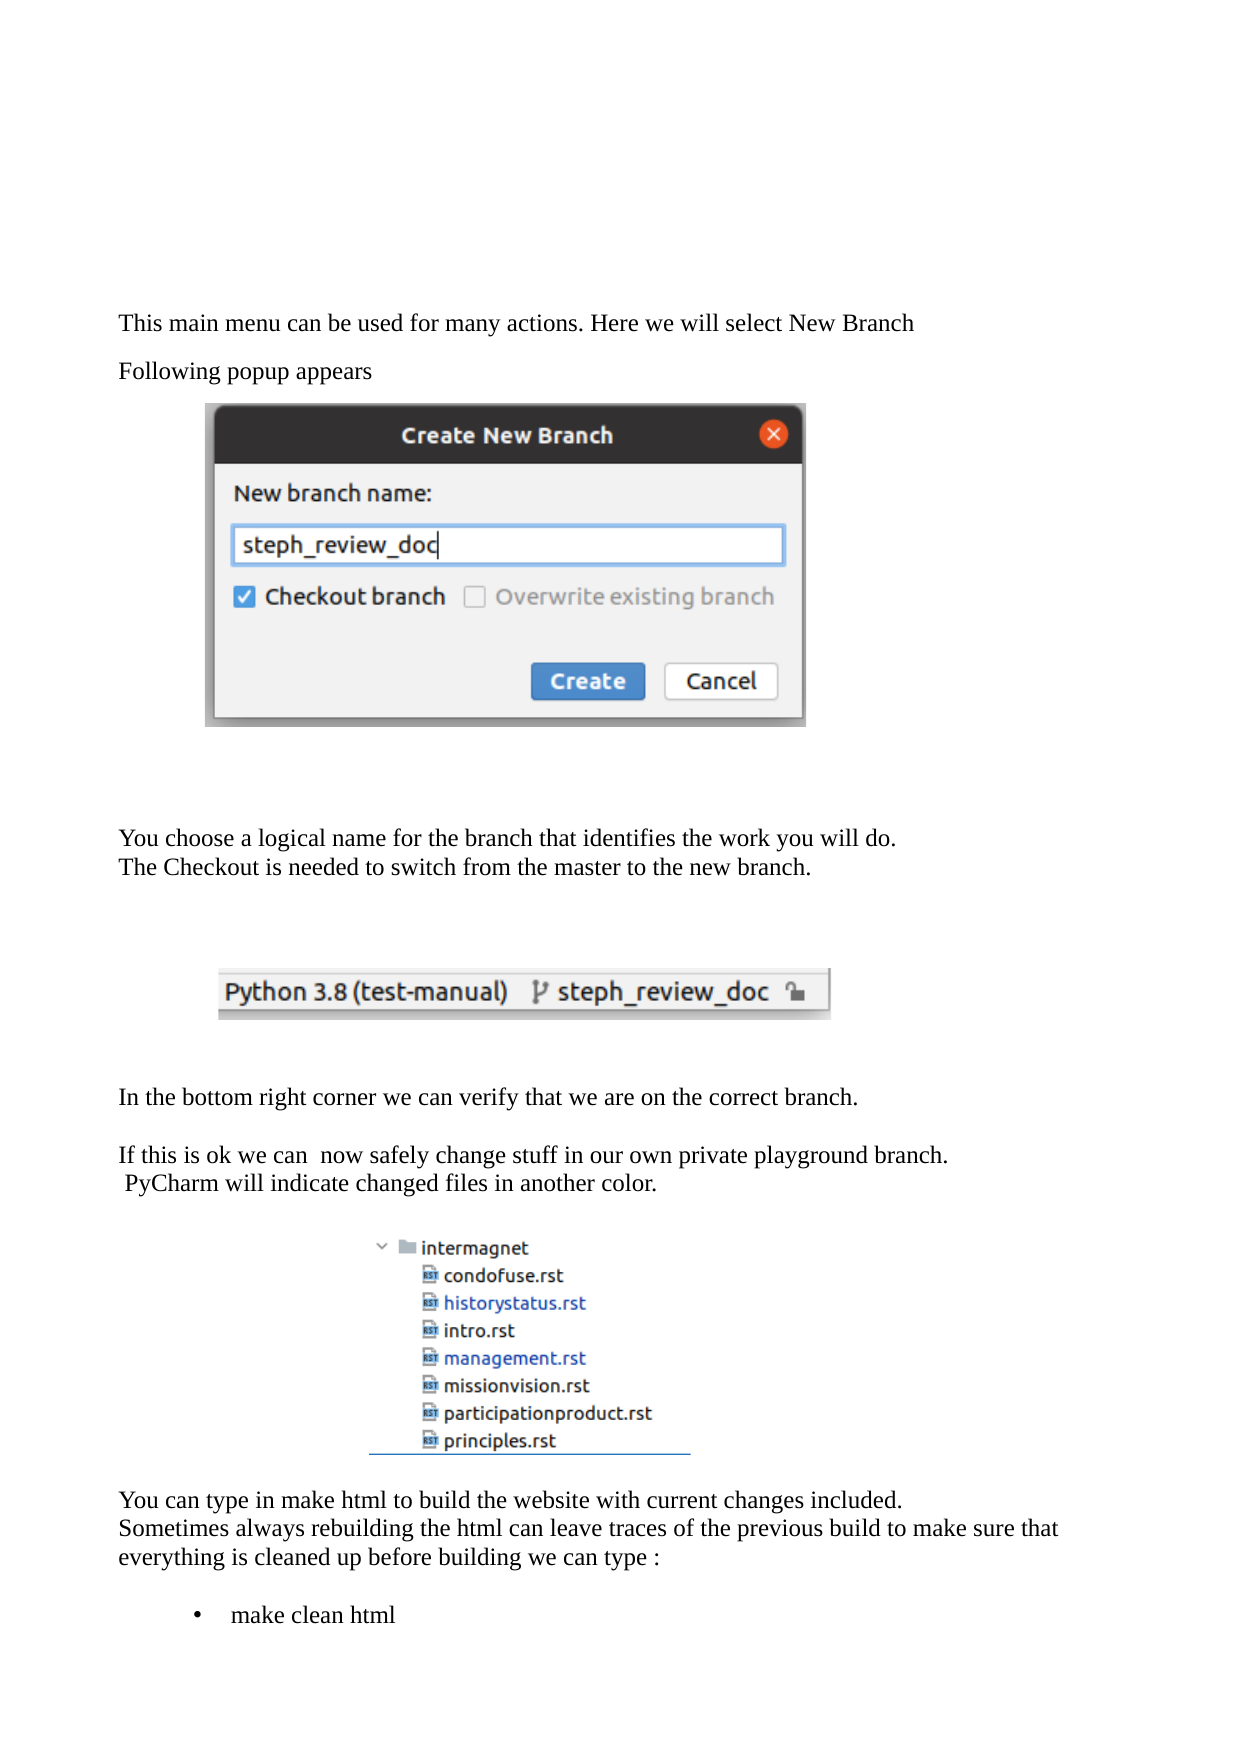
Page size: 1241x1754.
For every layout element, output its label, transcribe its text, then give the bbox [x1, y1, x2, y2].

text The Checkout is needed to switch from the master to the new branch. [118, 852, 1122, 881]
picture [218, 968, 832, 1020]
text PyCharm will indicate changed files in another color. [118, 1168, 1122, 1197]
text Following popup appears [118, 356, 1122, 385]
picture [204, 403, 807, 727]
text If this is ok we can now safely change stuff in our own private playground branch. [118, 1140, 1122, 1168]
text You choose a logical name for the branch that identifies the work you will do. [118, 823, 1122, 852]
text In the bottom right corner we can verify that we are on the correct branch. [118, 1082, 1122, 1111]
text This main menu can be used for many actions. Here we will select New Branch [118, 308, 1122, 337]
text Sometimes always rebuilding the html can leave traces of the previous build to make sure that everything is cleaned up before building we can type : [118, 1513, 1122, 1600]
picture [369, 1236, 691, 1455]
text You can type in make html to build the website with current changes included. [118, 1485, 1122, 1513]
list make clean html [193, 1600, 1122, 1628]
